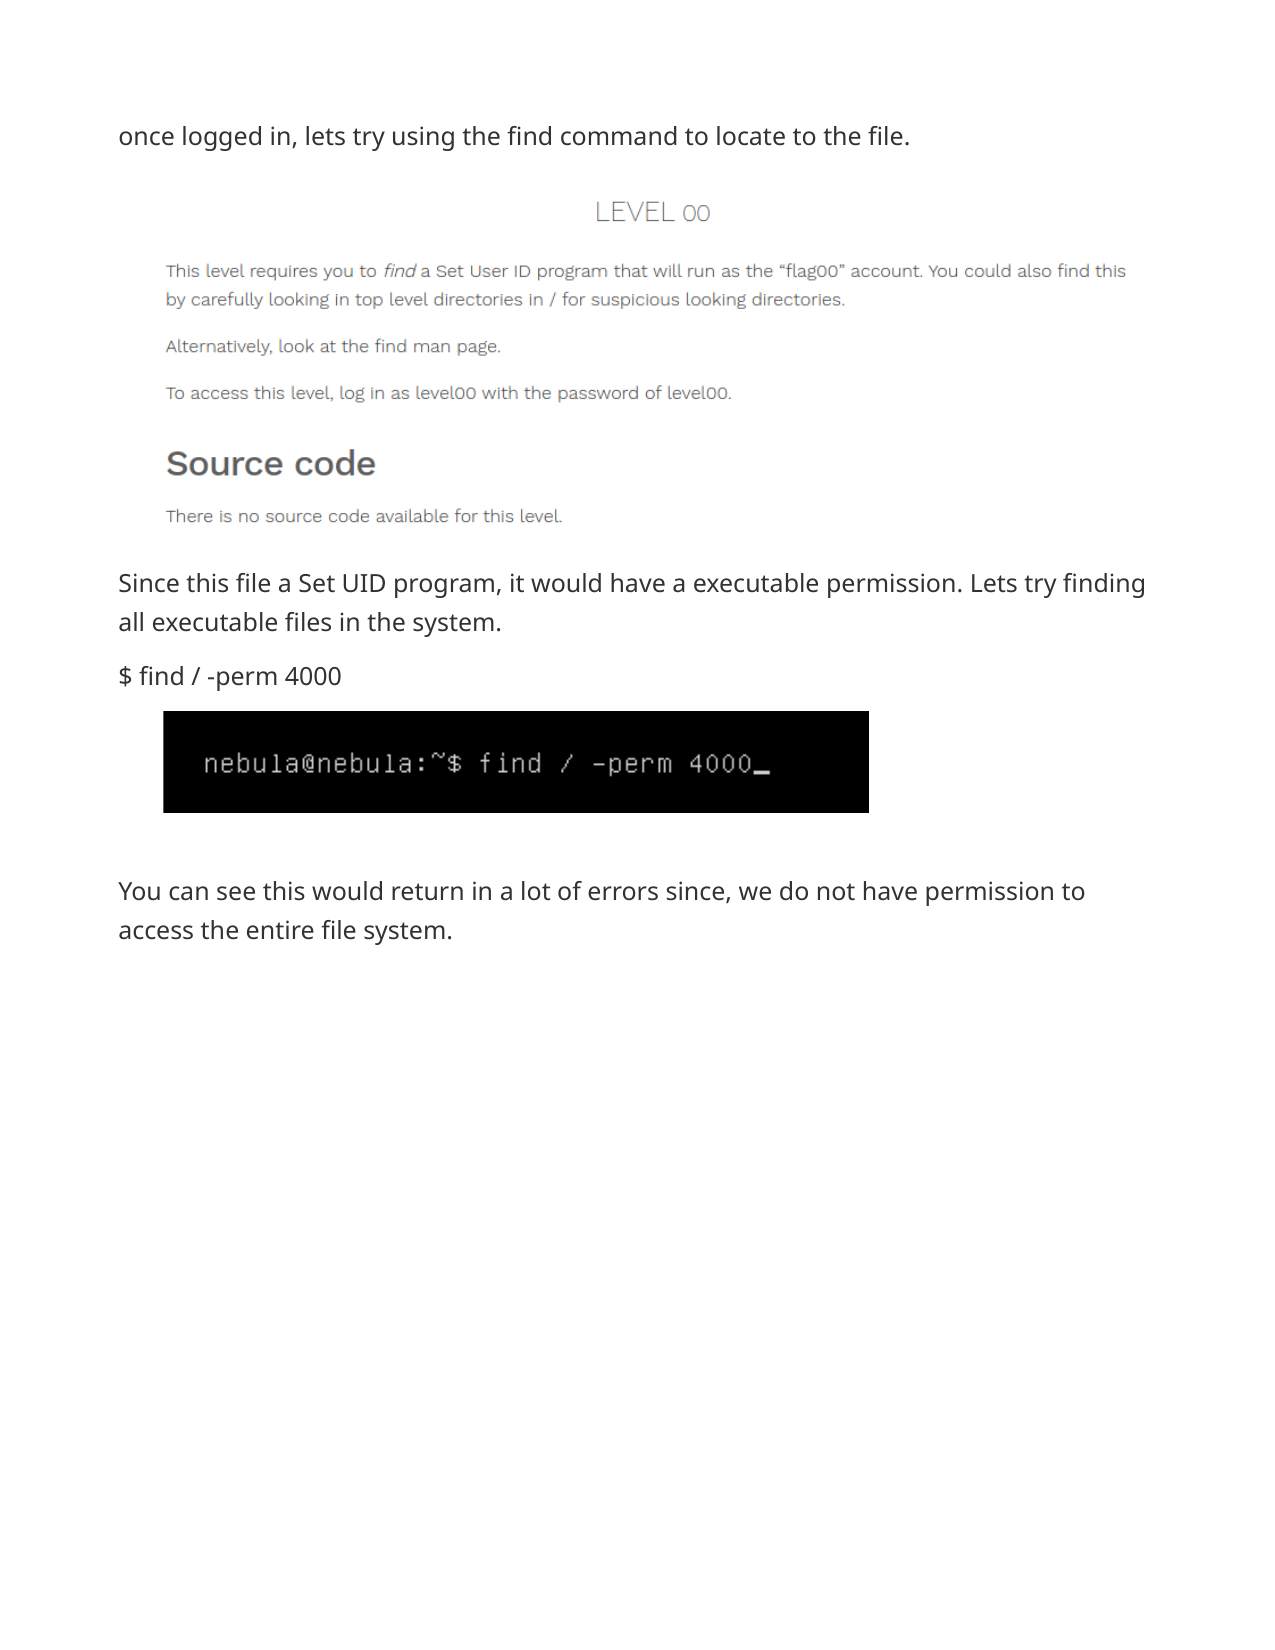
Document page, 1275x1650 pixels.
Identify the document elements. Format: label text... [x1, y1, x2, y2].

text once logged in, lets try using the find command to locate to the file. [118, 118, 1157, 152]
text You can see this would return in a lot of errors since, we do not have permission to access the entire file system. [118, 873, 1157, 946]
picture [118, 171, 1157, 560]
text Since this file a Set UID program, it would have a executable permission. Lets try finding all executable files in the system. [118, 560, 1157, 638]
picture [163, 711, 869, 813]
text $ find / -perm 4000 [118, 658, 1157, 692]
